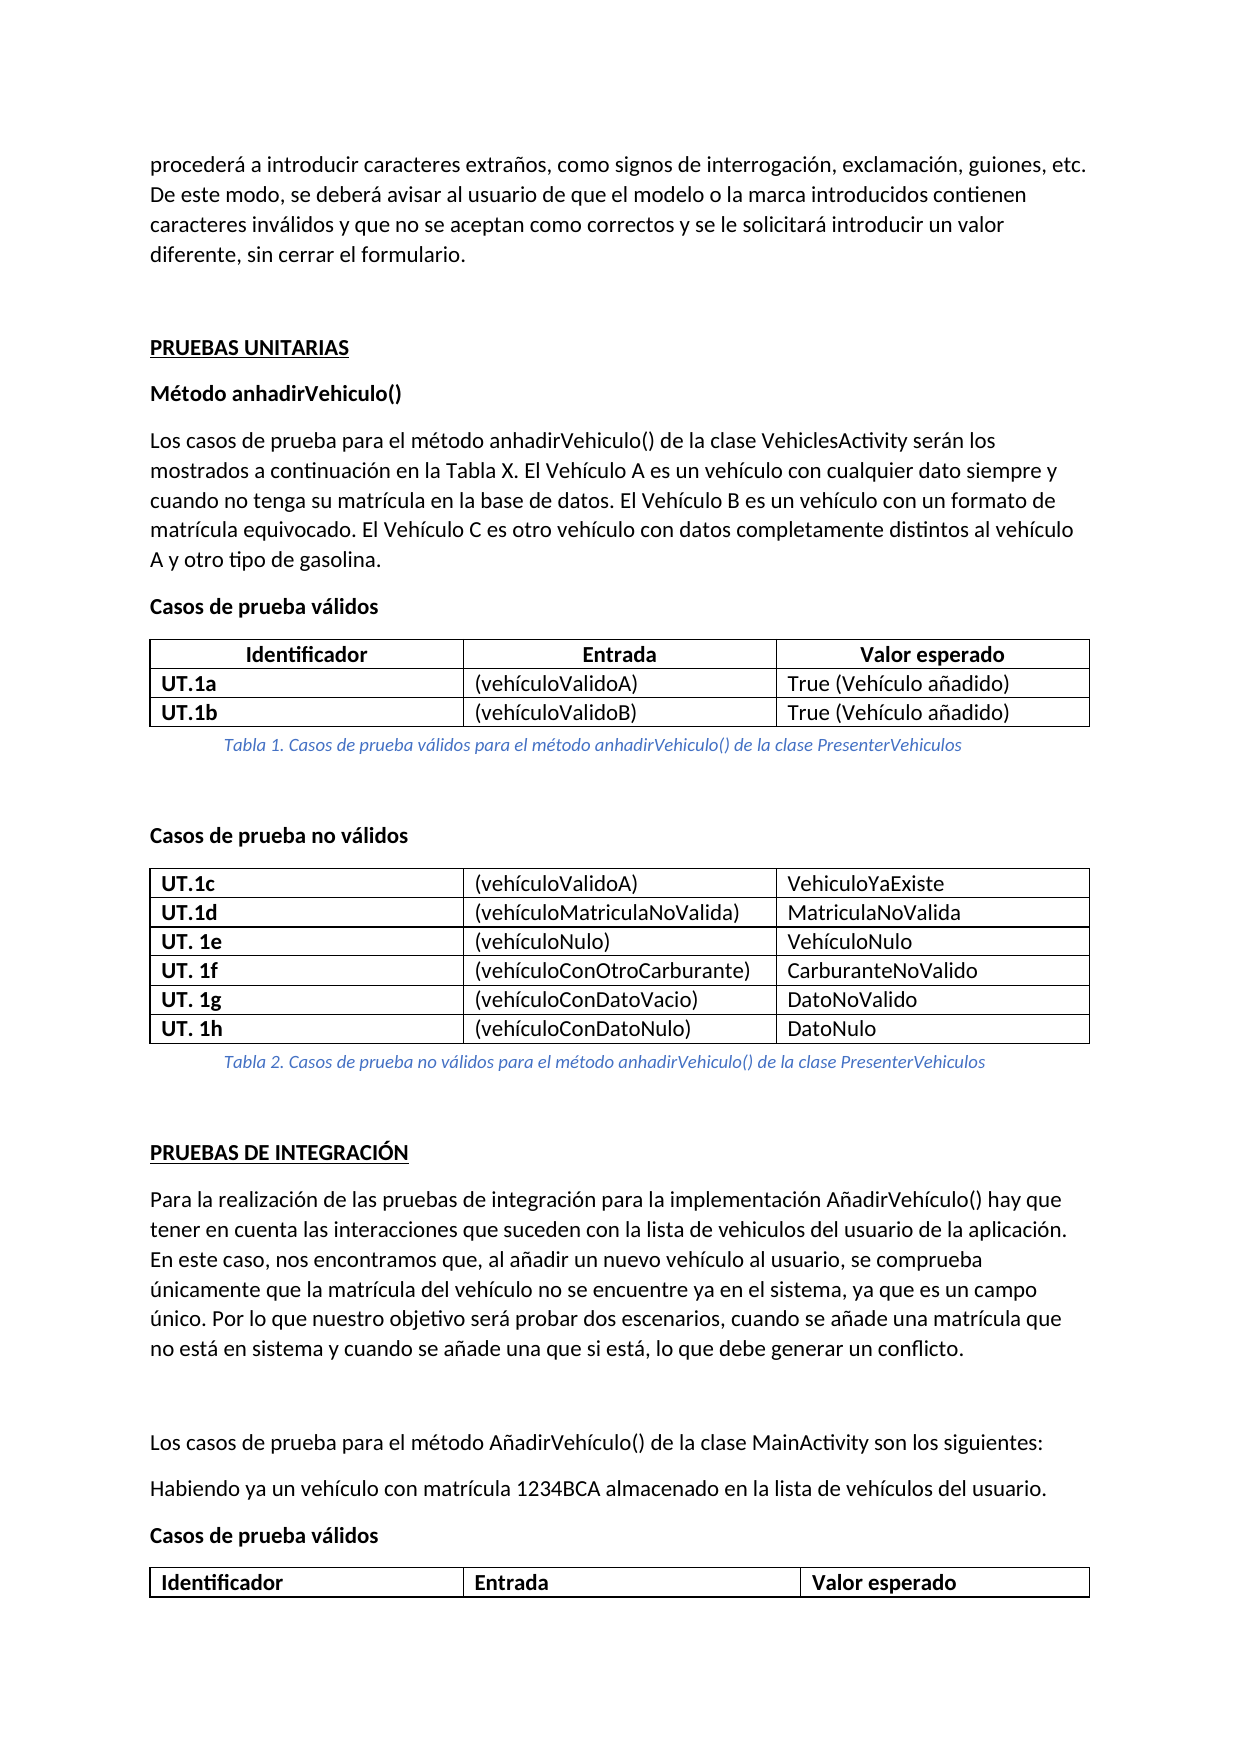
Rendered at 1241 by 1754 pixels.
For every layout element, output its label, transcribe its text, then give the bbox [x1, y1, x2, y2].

table_header Identificador [151, 1568, 463, 1596]
text Tabla 2. Casos de prueba no válidos para el método anhadirVehiculo() de la clase PresenterVehiculos [150, 1050, 1090, 1073]
table_cell (vehículoConDatoNulo) [464, 1015, 776, 1043]
table_header UT.1c [151, 869, 463, 897]
table_cell DatoNulo [777, 1015, 1089, 1043]
table_cell True (Vehículo añadido) [777, 698, 1089, 726]
table_cell DatoNoValido [777, 986, 1089, 1013]
text Casos de prueba válidos [150, 1521, 1090, 1549]
table_cell True (Vehículo añadido) [777, 669, 1089, 697]
text procederá a introducir caracteres extraños, como signos de interrogación, exclamación, guiones, etc. De este modo, se deberá avisar al usuario de que el modelo o la marca introducidos contienen caracteres inválidos y que no se aceptan como correctos y se le solicitará introducir un valor diferente, sin cerrar el formulario. [150, 150, 1090, 268]
table_header Entrada [464, 1568, 800, 1596]
table_header Valor esperado [777, 640, 1089, 668]
text Para la realización de las pruebas de integración para la implementación AñadirVehículo() hay que tener en cuenta las interacciones que suceden con la lista de vehiculos del usuario de la aplicación. En este caso, nos encontramos que, al añadir un nuevo vehículo al usuario, se comprueba únicamente que la matrícula del vehículo no se encuentre ya en el sistema, ya que es un campo único. Por lo que nuestro objetivo será probar dos escenarios, cuando se añade una matrícula que no está en sistema y cuando se añade una que si está, lo que debe generar un conflicto. [150, 1185, 1090, 1362]
table_cell UT. 1g [151, 986, 463, 1013]
table_header VehiculoYaExiste [777, 869, 1089, 897]
text PRUEBAS UNITARIAS [150, 333, 1090, 361]
text Casos de prueba no válidos [150, 822, 1090, 850]
table_cell UT.1d [151, 898, 463, 926]
table_cell UT.1a [151, 669, 463, 697]
table_header (vehículoValidoA) [464, 869, 776, 897]
text PRUEBAS DE INTEGRACIÓN [150, 1138, 1090, 1166]
table_header Valor esperado [801, 1568, 1089, 1596]
table_cell VehículoNulo [777, 928, 1089, 955]
table_cell (vehículoConOtroCarburante) [464, 956, 776, 984]
table_cell MatriculaNoValida [777, 898, 1089, 926]
table_cell (vehículoMatriculaNoValida) [464, 898, 776, 926]
table_cell (vehículoNulo) [464, 928, 776, 955]
table_cell (vehículoValidoB) [464, 698, 776, 726]
table_cell UT. 1h [151, 1015, 463, 1043]
table_cell (vehículoConDatoVacio) [464, 986, 776, 1013]
table_header Identificador [151, 640, 463, 668]
text Los casos de prueba para el método anhadirVehiculo() de la clase VehiclesActivity serán los mostrados a continuación en la Tabla X. El Vehículo A es un vehículo con cualquier dato siempre y cuando no tenga su matrícula en la base de datos. El Vehículo B es un vehículo con un formato de matrícula equivocado. El Vehículo C es otro vehículo con datos completamente distintos al vehículo A y otro tipo de gasolina. [150, 426, 1090, 573]
table_cell (vehículoValidoA) [464, 669, 776, 697]
table_cell UT. 1e [151, 928, 463, 955]
table_header Entrada [464, 640, 776, 668]
table_cell CarburanteNoValido [777, 956, 1089, 984]
table_cell UT. 1f [151, 956, 463, 984]
text Método anhadirVehiculo() [150, 379, 1090, 407]
table_cell UT.1b [151, 698, 463, 726]
text Habiendo ya un vehículo con matrícula 1234BCA almacenado en la lista de vehículos del usuario. [150, 1474, 1090, 1502]
text Tabla 1. Casos de prueba válidos para el método anhadirVehiculo() de la clase PresenterVehiculos [150, 733, 1090, 756]
text Casos de prueba válidos [150, 592, 1090, 620]
text Los casos de prueba para el método AñadirVehículo() de la clase MainActivity son los siguientes: [150, 1428, 1090, 1456]
